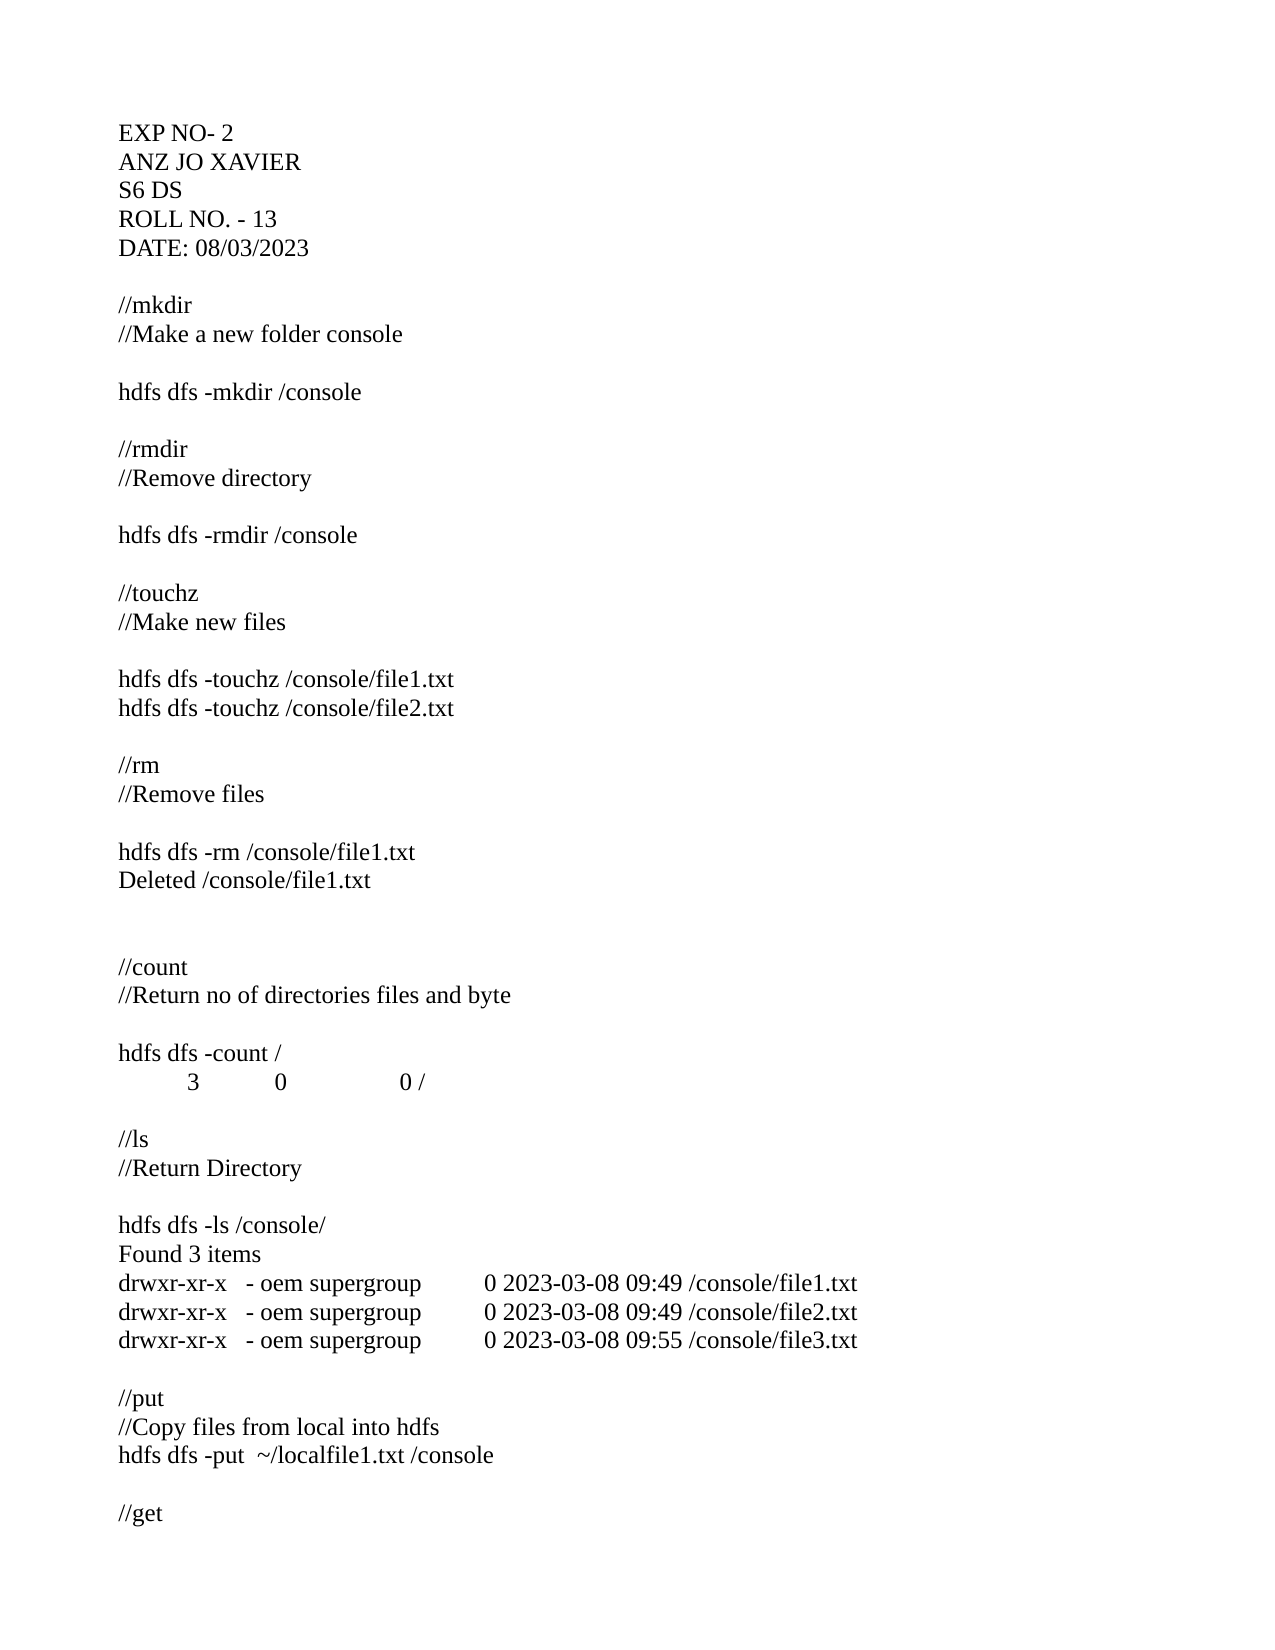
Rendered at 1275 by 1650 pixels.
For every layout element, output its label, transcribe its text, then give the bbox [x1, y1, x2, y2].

text drwxr-xr-x - oem supergroup 0 2023-03-08 09:55 /console/file3.txt [118, 1326, 1157, 1354]
text EXP NO- 2 [118, 118, 1157, 147]
text //get [118, 1498, 1157, 1527]
text ANZ JO XAVIER [118, 147, 1157, 176]
text Deleted /console/file1.txt [118, 866, 1157, 894]
text hdfs dfs -mkdir /console [118, 377, 1157, 406]
text //Make a new folder console [118, 319, 1157, 348]
text //rmdir [118, 434, 1157, 463]
text //ls [118, 1124, 1157, 1153]
text hdfs dfs -ls /console/ [118, 1211, 1157, 1239]
text drwxr-xr-x - oem supergroup 0 2023-03-08 09:49 /console/file2.txt [118, 1297, 1157, 1326]
text hdfs dfs -put ~/localfile1.txt /console [118, 1441, 1157, 1469]
text S6 DS [118, 176, 1157, 204]
text drwxr-xr-x - oem supergroup 0 2023-03-08 09:49 /console/file1.txt [118, 1268, 1157, 1297]
text 3 0 0 / [118, 1067, 1157, 1096]
text //Copy files from local into hdfs [118, 1412, 1157, 1441]
text hdfs dfs -rm /console/file1.txt [118, 837, 1157, 866]
text hdfs dfs -rmdir /console [118, 521, 1157, 549]
text //put [118, 1383, 1157, 1412]
text hdfs dfs -touchz /console/file2.txt [118, 693, 1157, 722]
text //count [118, 952, 1157, 981]
text //Return Directory [118, 1153, 1157, 1182]
text //Remove directory [118, 463, 1157, 492]
text DATE: 08/03/2023 [118, 233, 1157, 262]
text //mkdir [118, 291, 1157, 319]
text //Remove files [118, 779, 1157, 808]
text Found 3 items [118, 1239, 1157, 1268]
text ROLL NO. - 13 [118, 204, 1157, 233]
text //Make new files [118, 607, 1157, 636]
text //touchz [118, 578, 1157, 607]
text hdfs dfs -count / [118, 1038, 1157, 1067]
text hdfs dfs -touchz /console/file1.txt [118, 664, 1157, 693]
text //Return no of directories files and byte [118, 981, 1157, 1009]
text //rm [118, 751, 1157, 779]
